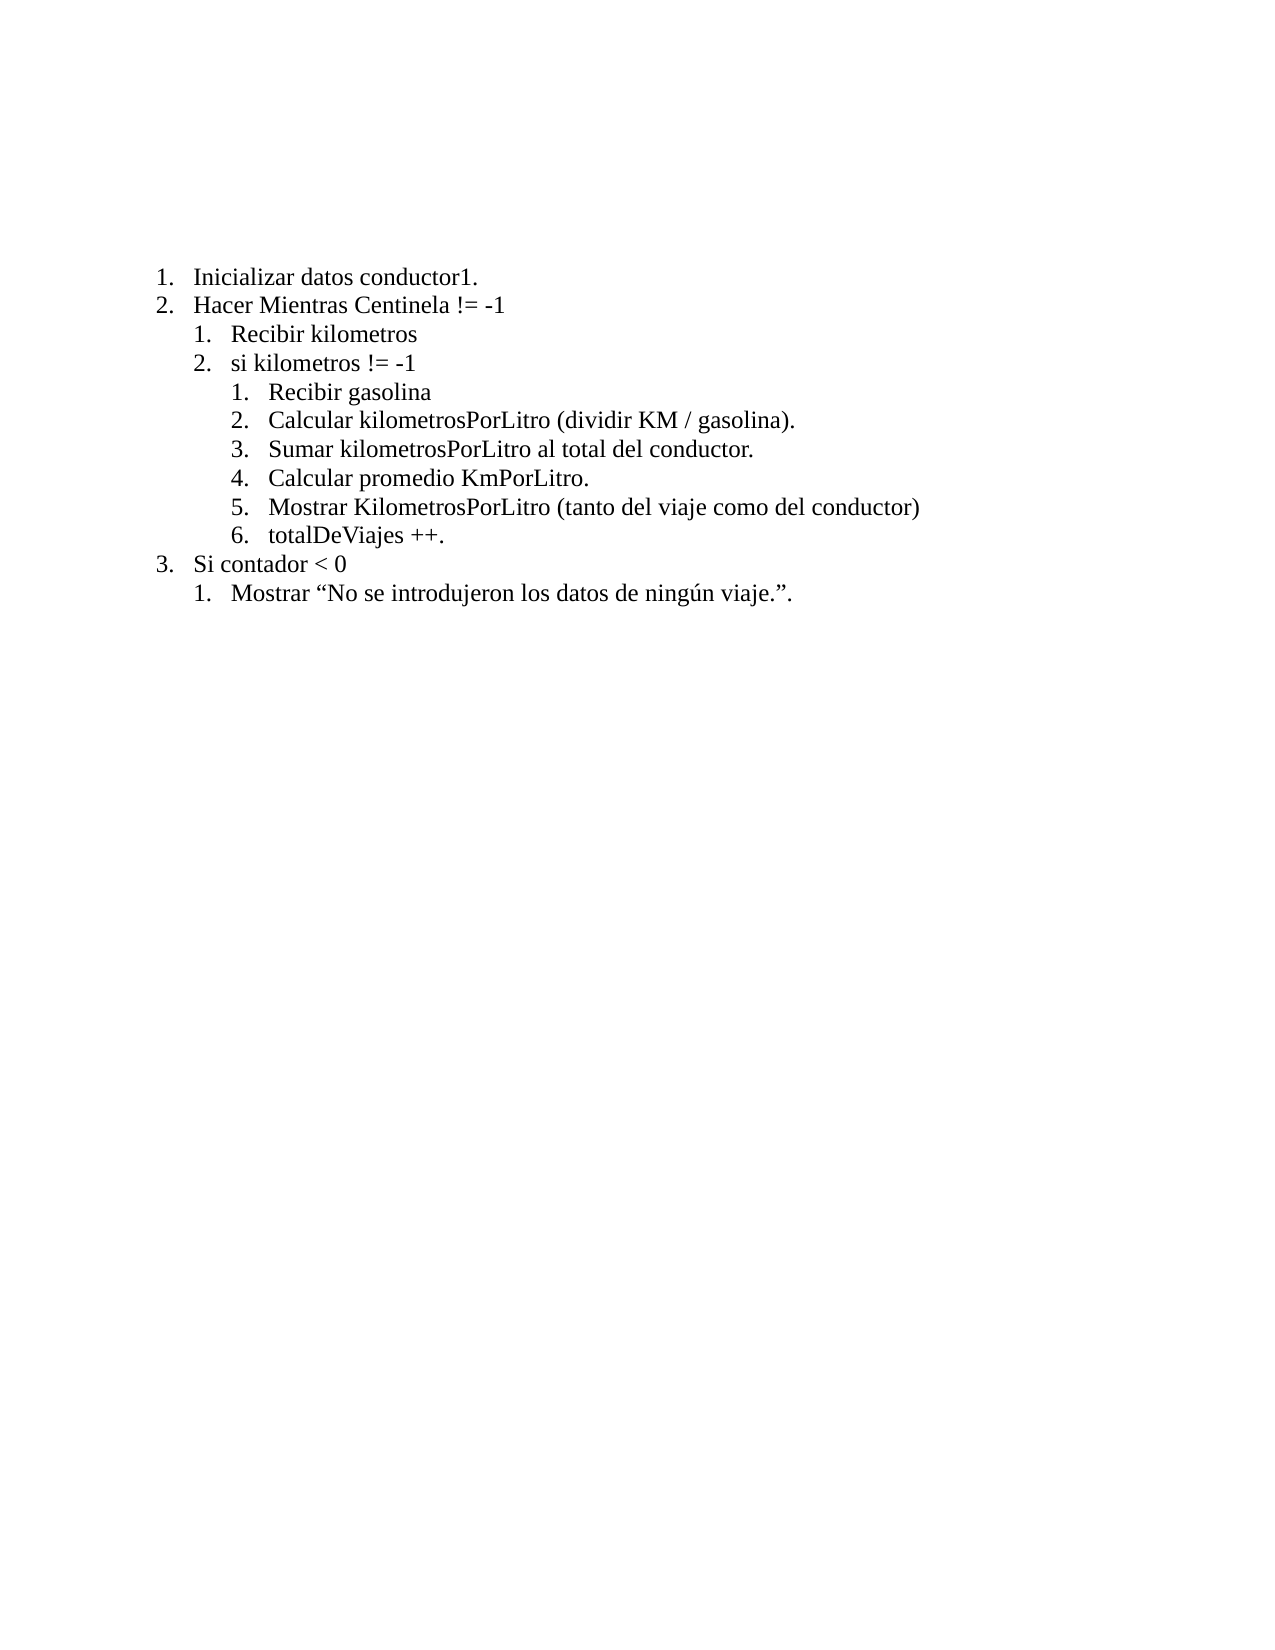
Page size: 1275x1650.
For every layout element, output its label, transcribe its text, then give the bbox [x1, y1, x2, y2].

list Recibir gasolina [231, 377, 1157, 406]
list si kilometros != -1 [193, 348, 1157, 377]
list Sumar kilometrosPorLitro al total del conductor. [231, 434, 1157, 463]
list Mostrar KilometrosPorLitro (tanto del viaje como del conductor) [231, 492, 1157, 521]
list Recibir kilometros [193, 319, 1157, 348]
list totalDeViajes ++. [231, 521, 1157, 549]
list Calcular kilometrosPorLitro (dividir KM / gasolina). [231, 406, 1157, 434]
list Hacer Mientras Centinela != -1 [156, 291, 1157, 319]
list Inicializar datos conductor1. [156, 262, 1157, 291]
list Mostrar “No se introdujeron los datos de ningún viaje.”. [193, 578, 1157, 607]
list Si contador < 0 [156, 549, 1157, 578]
list Calcular promedio KmPorLitro. [231, 463, 1157, 492]
